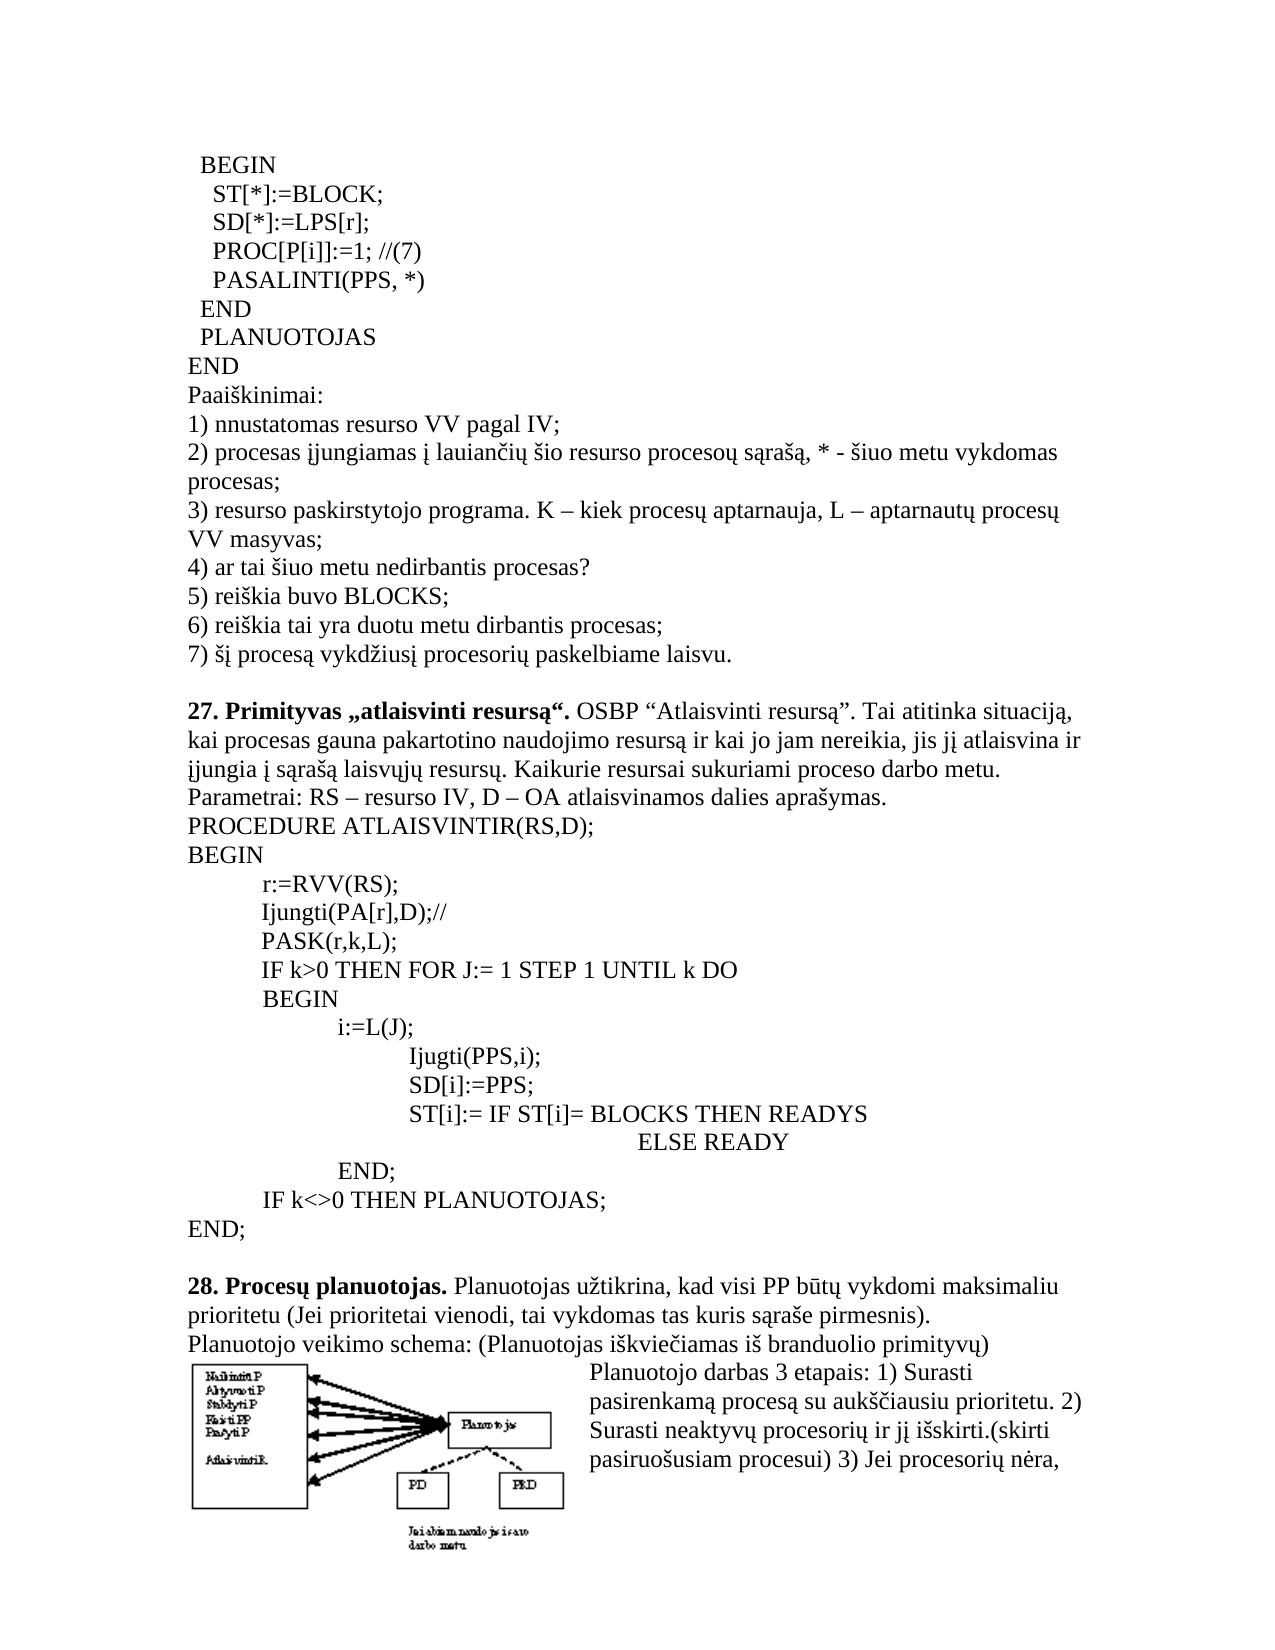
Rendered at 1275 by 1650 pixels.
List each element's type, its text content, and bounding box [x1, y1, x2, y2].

text 2) procesas įjungiamas į lauiančių šio resurso procesoų sąrašą, * - šiuo metu vykdomas procesas; [187, 437, 1087, 495]
text PROCEDURE ATLAISVINTIR(RS,D); [187, 811, 1087, 840]
picture [189, 1359, 569, 1559]
text PASK(r,k,L); [187, 926, 1087, 955]
text END [187, 294, 1087, 322]
text Paaiškinimai: [187, 380, 1087, 409]
text ELSE READY [335, 1127, 1087, 1156]
text 7) šį procesą vykdžiusį procesorių paskelbiame laisvu. [187, 639, 1087, 667]
text END [187, 351, 1087, 380]
text 5) reiškia buvo BLOCKS; [187, 581, 1087, 610]
text 1) nnustatomas resurso VV pagal IV; [187, 409, 1087, 437]
text 4) ar tai šiuo metu nedirbantis procesas? [187, 552, 1087, 581]
text 6) reiškia tai yra duotu metu dirbantis procesas; [187, 610, 1087, 639]
text Planuotojo darbas 3 etapais: 1) Surasti pasirenkamą procesą su aukščiausiu prioritetu. 2) Surasti neaktyvų procesorių ir jį išskirti.(skirti pasiruošusiam procesui) 3) Jei procesorių nėra, [187, 1357, 1087, 1561]
text BEGIN [187, 150, 1087, 179]
text Ijungti(PA[r],D);// [187, 897, 1087, 926]
text PLANUOTOJAS [187, 322, 1087, 351]
text 28. Procesų planuotojas. Planuotojas užtikrina, kad visi PP būtų vykdomi maksimaliu prioritetu (Jei prioritetai vienodi, tai vykdomas tas kuris sąraše pirmesnis). [187, 1271, 1087, 1329]
text PASALINTI(PPS, *) [187, 265, 1087, 294]
text PROC[P[i]]:=1; //(7) [187, 236, 1087, 265]
text 27. Primityvas „atlaisvinti resursą“. OSBP “Atlaisvinti resursą”. Tai atitinka situaciją, kai procesas gauna pakartotino naudojimo resursą ir kai jo jam nereikia, jis jį atlaisvina ir įjungia į sąrašą laisvųjų resursų. Kaikurie resursai sukuriami proceso darbo metu. Parametrai: RS – resurso IV, D – OA atlaisvinamos dalies aprašymas. [187, 696, 1087, 811]
text SD[*]:=LPS[r]; [187, 207, 1087, 236]
text END; [187, 1214, 1087, 1242]
text ST[i]:= IF ST[i]= BLOCKS THEN READYS [335, 1099, 1087, 1127]
text IF k<>0 THEN PLANUOTOJAS; [187, 1185, 1087, 1214]
text IF k>0 THEN FOR J:= 1 STEP 1 UNTIL k DO [187, 955, 1087, 984]
text BEGIN [187, 840, 1087, 869]
text SD[i]:=PPS; [335, 1070, 1087, 1099]
text Planuotojo veikimo schema: (Planuotojas iškviečiamas iš branduolio primityvų) [187, 1329, 1087, 1357]
text BEGIN [187, 984, 1087, 1012]
text END; [187, 1156, 1087, 1185]
text r:=RVV(RS); [187, 869, 1087, 897]
text Ijugti(PPS,i); [335, 1041, 1087, 1070]
text ST[*]:=BLOCK; [187, 179, 1087, 207]
text 3) resurso paskirstytojo programa. K – kiek procesų aptarnauja, L – aptarnautų procesų VV masyvas; [187, 495, 1087, 552]
text i:=L(J); [187, 1012, 1087, 1041]
